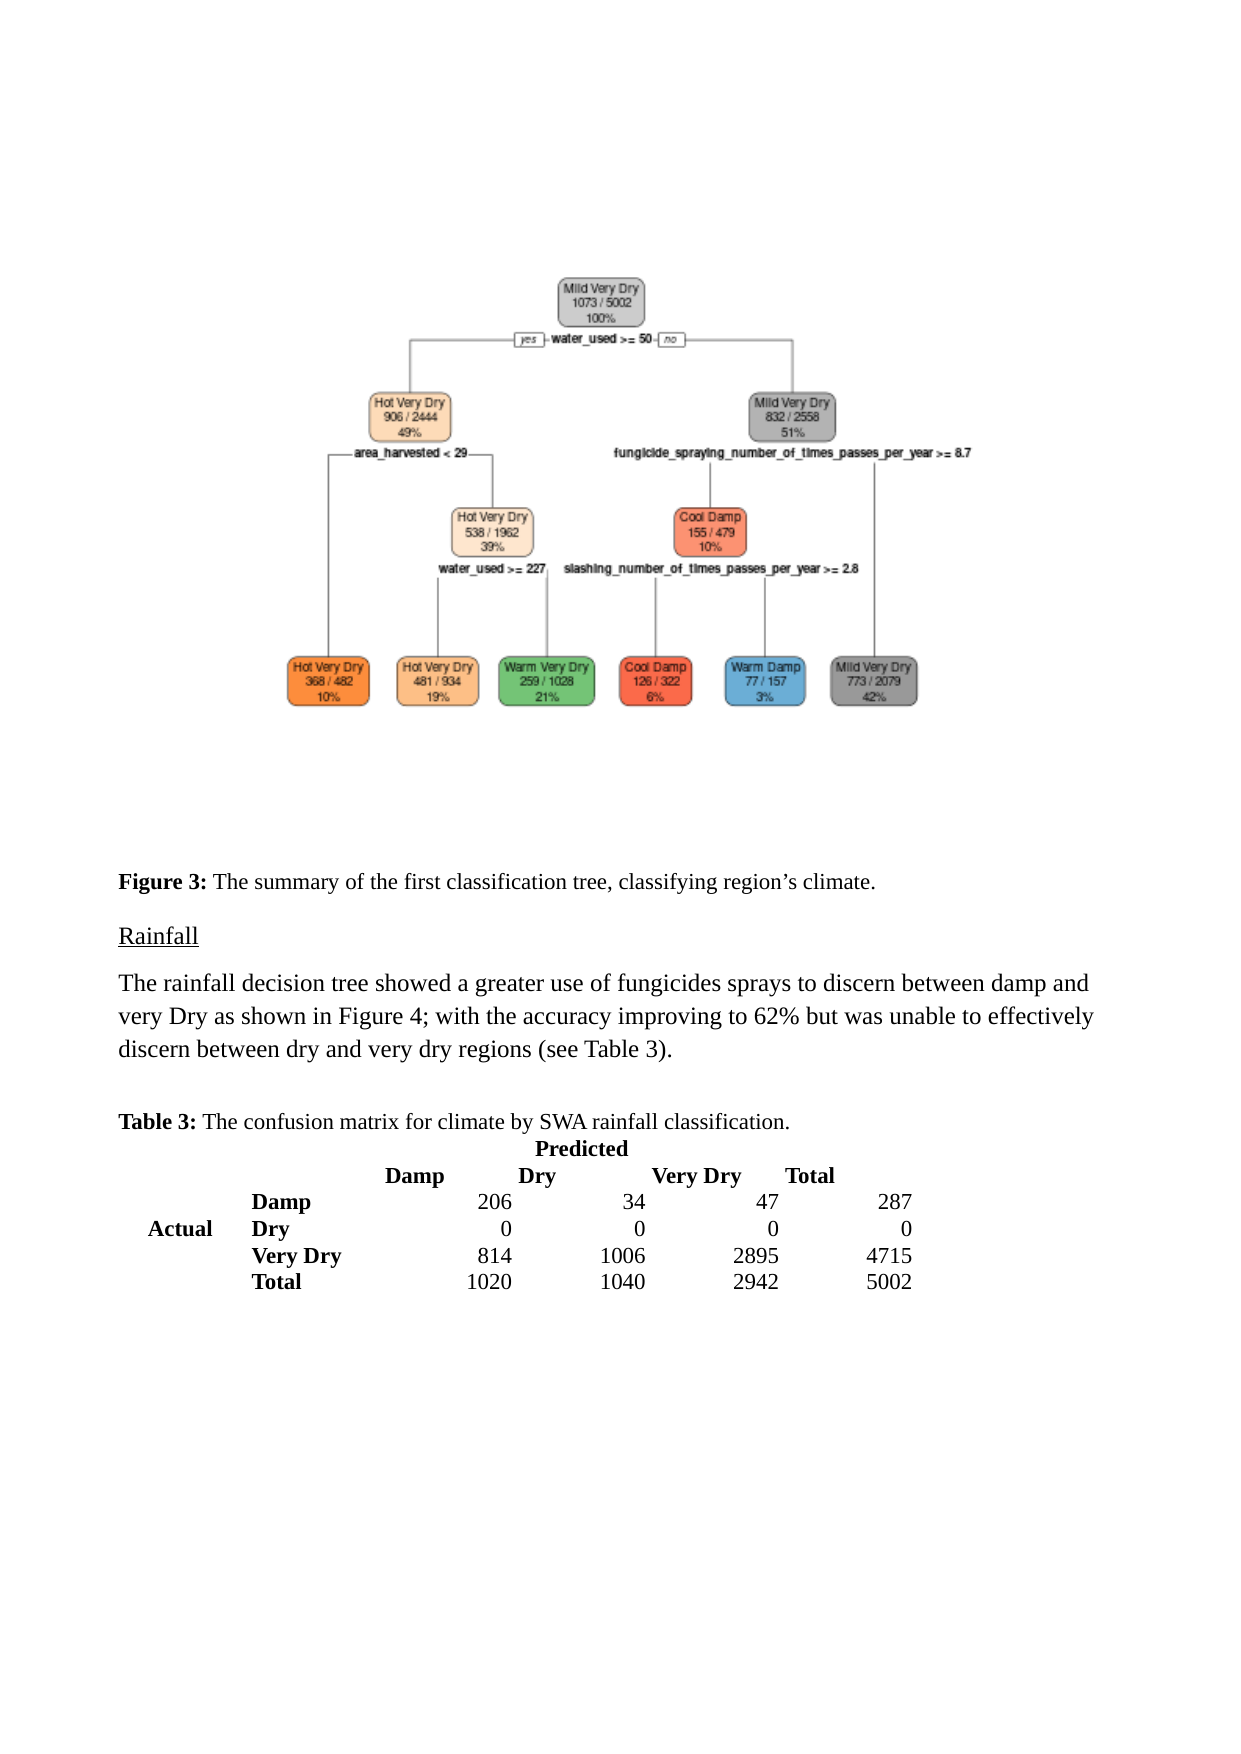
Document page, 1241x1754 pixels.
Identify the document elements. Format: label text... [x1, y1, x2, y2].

table_cell 0 [782, 1215, 915, 1241]
table_cell Very Dry [648, 1161, 782, 1188]
table_cell 0 [382, 1215, 515, 1241]
table_cell [248, 1161, 382, 1188]
text The rainfall decision tree showed a greater use of fungicides sprays to discern between damp and very Dry as shown in Figure 4; with the accuracy improving to 62% but was unable to effectively discern between dry and very dry regions (see Table 3). [118, 968, 1122, 1063]
table_header Predicted [248, 1135, 915, 1161]
table_cell 814 [382, 1241, 515, 1268]
table_cell Actual [112, 1161, 248, 1295]
table_cell 1006 [515, 1241, 648, 1268]
table_cell 1020 [382, 1268, 515, 1295]
table_cell Damp [382, 1161, 515, 1188]
table_cell 2895 [648, 1241, 782, 1268]
picture [245, 118, 995, 869]
list Table 3: The confusion matrix for climate by SWA rainfall classification. [118, 1108, 1122, 1135]
table_cell Dry [248, 1215, 382, 1241]
text Rainfall [118, 921, 1122, 949]
table_cell 2942 [648, 1268, 782, 1295]
table_cell Total [782, 1161, 915, 1188]
table_cell 4715 [782, 1241, 915, 1268]
table_cell 1040 [515, 1268, 648, 1295]
table_cell 34 [515, 1188, 648, 1215]
table_cell Very Dry [248, 1241, 382, 1268]
table_cell 5002 [782, 1268, 915, 1295]
table_cell Dry [515, 1161, 648, 1188]
table_cell Total [248, 1268, 382, 1295]
table_cell 287 [782, 1188, 915, 1215]
table_cell 0 [648, 1215, 782, 1241]
table_cell 0 [515, 1215, 648, 1241]
list Figure 3: The summary of the first classification tree, classifying region’s climate. [118, 118, 1122, 894]
table_cell 206 [382, 1188, 515, 1215]
table_cell Damp [248, 1188, 382, 1215]
table_header [112, 1135, 248, 1161]
table_cell 47 [648, 1188, 782, 1215]
